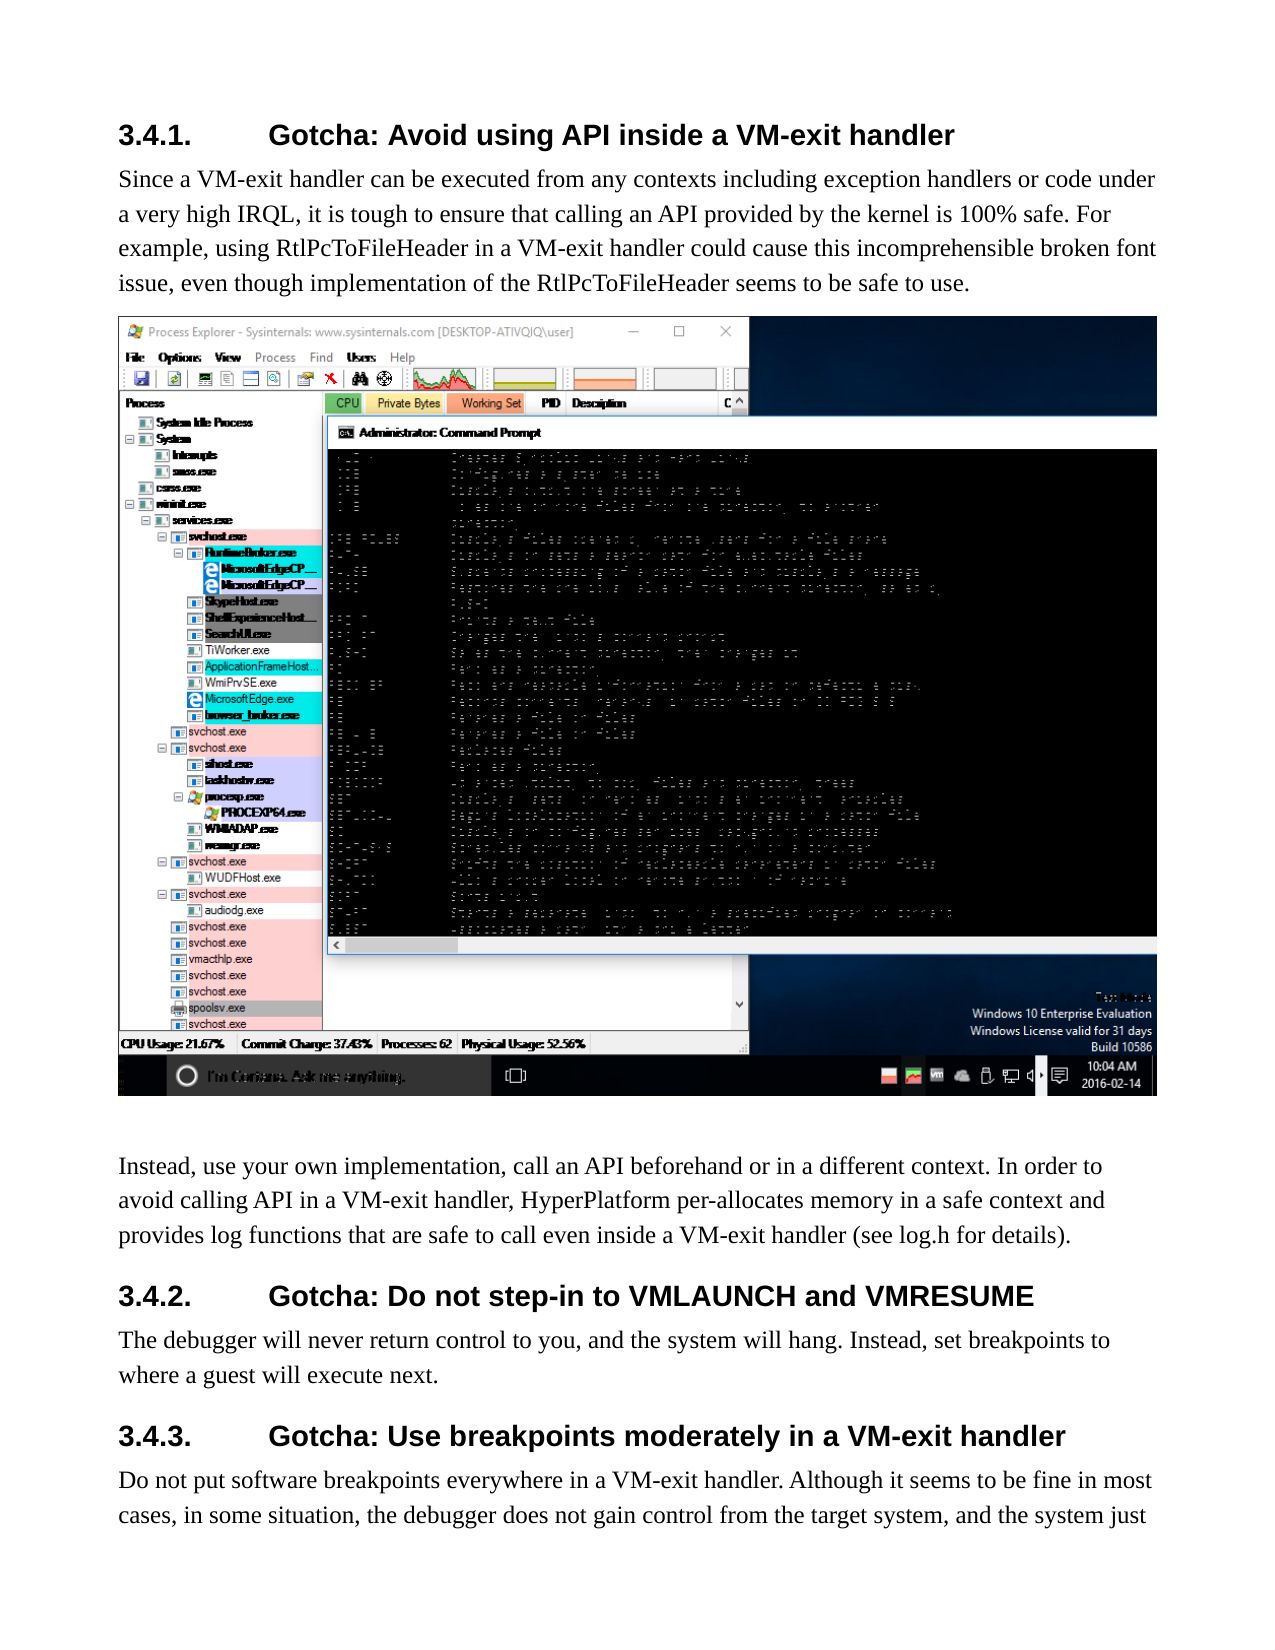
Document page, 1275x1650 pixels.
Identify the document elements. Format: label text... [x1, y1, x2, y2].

text Since a VM-exit handler can be executed from any contexts including exception handlers or code under a very high IRQL, it is tough to ensure that calling an API provided by the kernel is 100% safe. For example, using RtlPcToFileHeader in a VM-exit handler could cause this incomprehensible broken font issue, even though implementation of the RtlPcToFileHeader seems to be safe to use. [118, 164, 1157, 297]
subtitle Gotcha: Use breakpoints moderately in a VM-exit handler [118, 1419, 1157, 1453]
subtitle Gotcha: Do not step-in to VMLAUNCH and VMRESUME [118, 1279, 1157, 1313]
text Instead, use your own implementation, call an API beforehand or in a different context. In order to avoid calling API in a VM-exit handler, HyperPlatform per-allocates memory in a safe context and provides log functions that are safe to call even inside a VM-exit handler (see log.h for details). [118, 1151, 1157, 1248]
subtitle Gotcha: Avoid using API inside a VM-exit handler [118, 118, 1157, 152]
picture [118, 316, 1157, 1096]
text The debugger will never return control to you, and the system will hang. Instead, set breakpoints to where a guest will execute next. [118, 1325, 1157, 1389]
text Do not put software breakpoints everywhere in a VM-exit handler. Although it seems to be fine in most cases, in some situation, the debugger does not gain control from the target system, and the system just [118, 1466, 1157, 1529]
